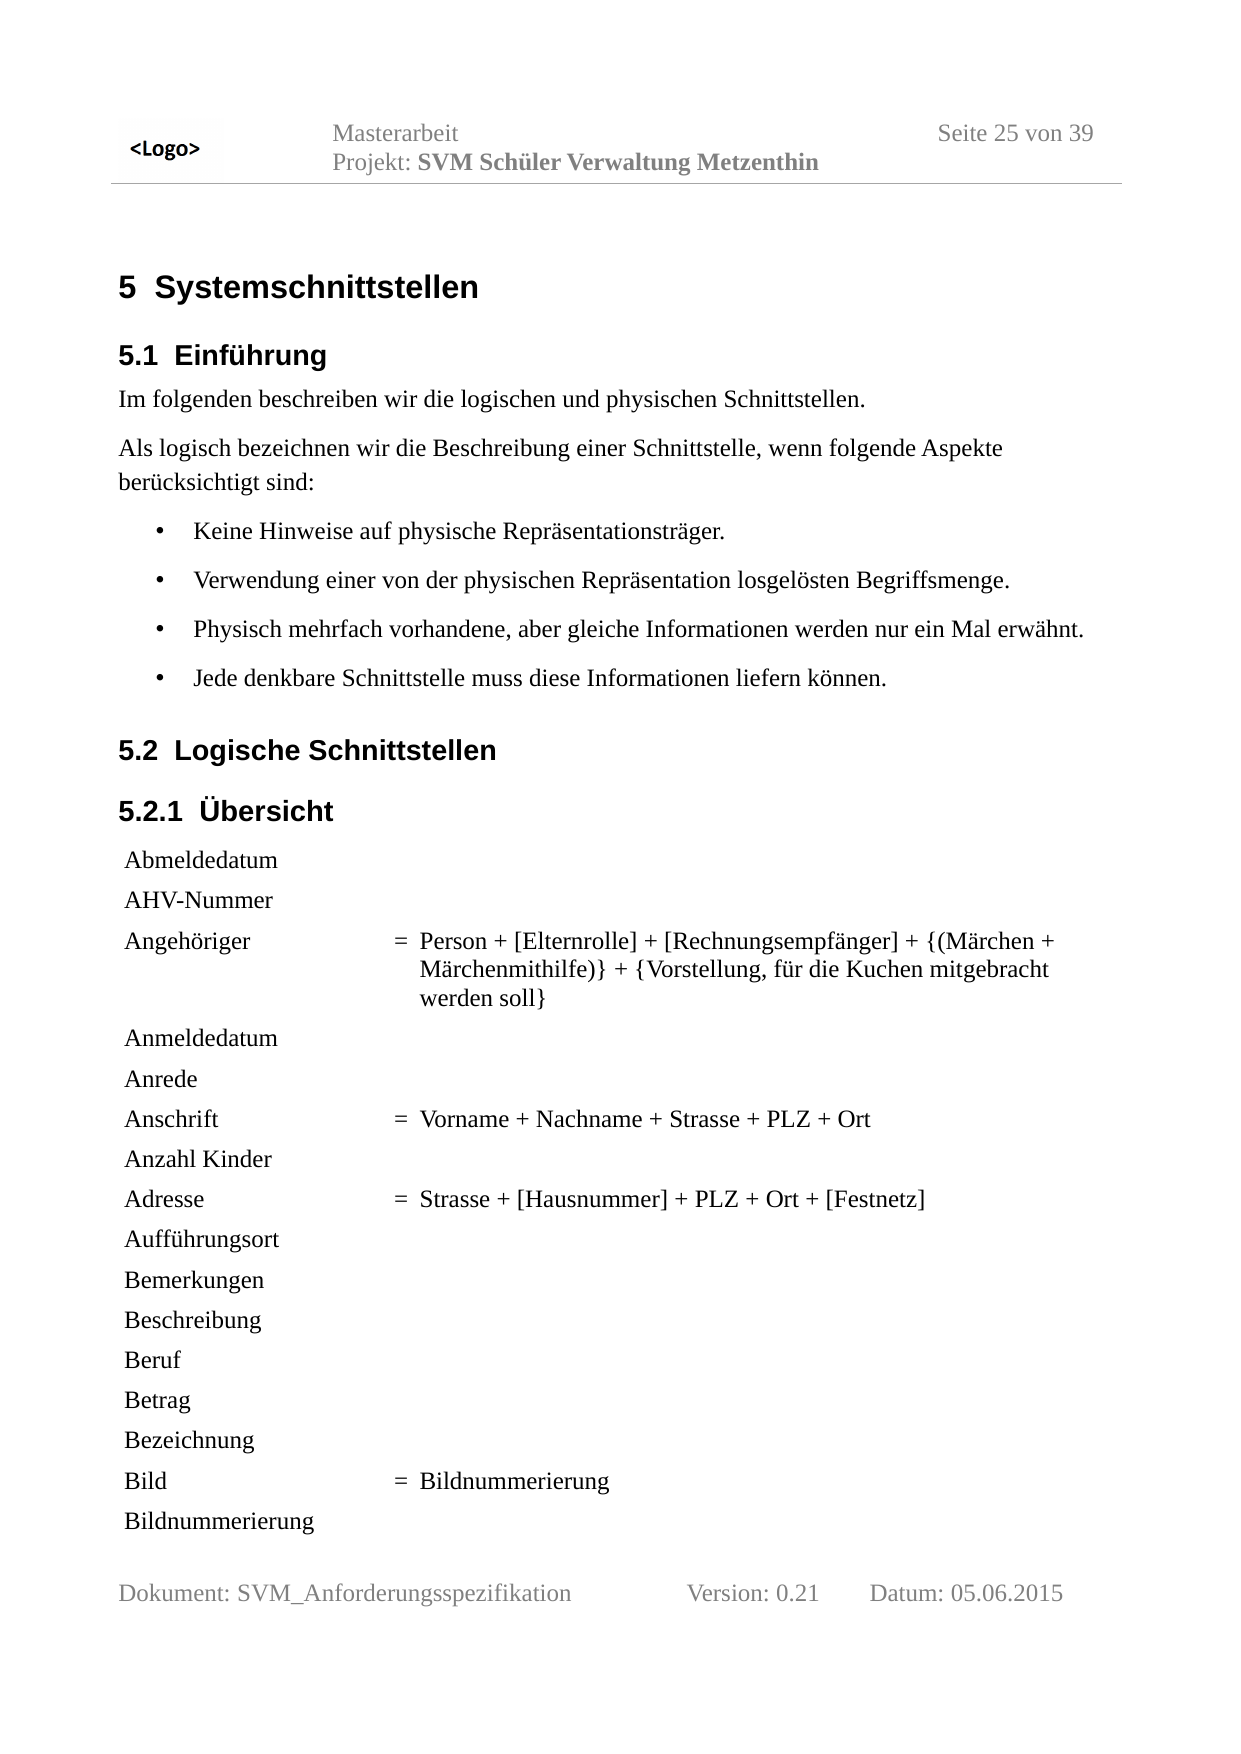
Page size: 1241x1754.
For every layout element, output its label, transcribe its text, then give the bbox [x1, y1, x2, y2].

table_header [414, 840, 1123, 880]
table_cell Betrag [118, 1380, 384, 1420]
subtitle Systemschnittstellen [118, 267, 1122, 305]
table_cell [384, 1138, 413, 1178]
table_cell Anzahl Kinder [118, 1138, 384, 1178]
table_cell Anschrift [118, 1098, 384, 1138]
subtitle Einführung [118, 338, 1122, 371]
table_cell Bemerkungen [118, 1259, 384, 1299]
table_cell [384, 1018, 413, 1058]
list Jede denkbare Schnittstelle muss diese Informationen liefern können. [156, 663, 1122, 692]
table_cell [384, 1420, 413, 1460]
table_header Abmeldedatum [118, 840, 384, 880]
table_cell Adresse [118, 1179, 384, 1219]
table_cell [414, 1219, 1123, 1259]
table_cell [414, 1138, 1123, 1178]
text Im folgenden beschreiben wir die logischen und physischen Schnittstellen. [118, 384, 1122, 412]
table_cell Bezeichnung [118, 1420, 384, 1460]
table_cell [384, 1219, 413, 1259]
table_cell [414, 1058, 1123, 1098]
table_cell [384, 880, 413, 920]
table_cell = [384, 1179, 413, 1219]
list Keine Hinweise auf physische Repräsentationsträger. [156, 516, 1122, 545]
picture [118, 118, 224, 183]
table_header [384, 840, 413, 880]
table_cell = [384, 1098, 413, 1138]
table_cell [414, 1500, 1123, 1540]
table_cell Vorname + Nachname + Strasse + PLZ + Ort [414, 1098, 1123, 1138]
table_cell [384, 1380, 413, 1420]
table_cell [384, 1058, 413, 1098]
table_cell Bild [118, 1460, 384, 1500]
table_cell [414, 1259, 1123, 1299]
table_cell Anmeldedatum [118, 1018, 384, 1058]
table_cell [414, 1380, 1123, 1420]
table_cell [384, 1299, 413, 1339]
text Als logisch bezeichnen wir die Beschreibung einer Schnittstelle, wenn folgende Aspekte berücksichtigt sind: [118, 433, 1122, 496]
table_cell [414, 1420, 1123, 1460]
table_cell [384, 1339, 413, 1379]
subtitle Übersicht [118, 793, 1122, 827]
table_cell [384, 1259, 413, 1299]
list Physisch mehrfach vorhandene, aber gleiche Informationen werden nur ein Mal erwähnt. [156, 614, 1122, 643]
list Verwendung einer von der physischen Repräsentation losgelösten Begriffsmenge. [156, 565, 1122, 594]
table_cell [414, 880, 1123, 920]
table_cell = [384, 1460, 413, 1500]
table_cell Aufführungsort [118, 1219, 384, 1259]
table_cell [414, 1299, 1123, 1339]
subtitle Logische Schnittstellen [118, 733, 1122, 766]
table_cell = [384, 920, 413, 1018]
table_cell Person + [Elternrolle] + [Rechnungsempfänger] + {(Märchen + Märchenmithilfe)} + {Vorstellung, für die Kuchen mitgebracht werden soll} [414, 920, 1123, 1018]
table_cell [414, 1339, 1123, 1379]
table_cell Bildnummerierung [118, 1500, 384, 1540]
table_cell Strasse + [Hausnummer] + PLZ + Ort + [Festnetz] [414, 1179, 1123, 1219]
table_cell Anrede [118, 1058, 384, 1098]
table_cell [414, 1018, 1123, 1058]
table_cell Beruf [118, 1339, 384, 1379]
table_cell Beschreibung [118, 1299, 384, 1339]
table_cell [384, 1500, 413, 1540]
table_cell AHV-Nummer [118, 880, 384, 920]
table_cell Angehöriger [118, 920, 384, 1018]
table_cell Bildnummerierung [414, 1460, 1123, 1500]
